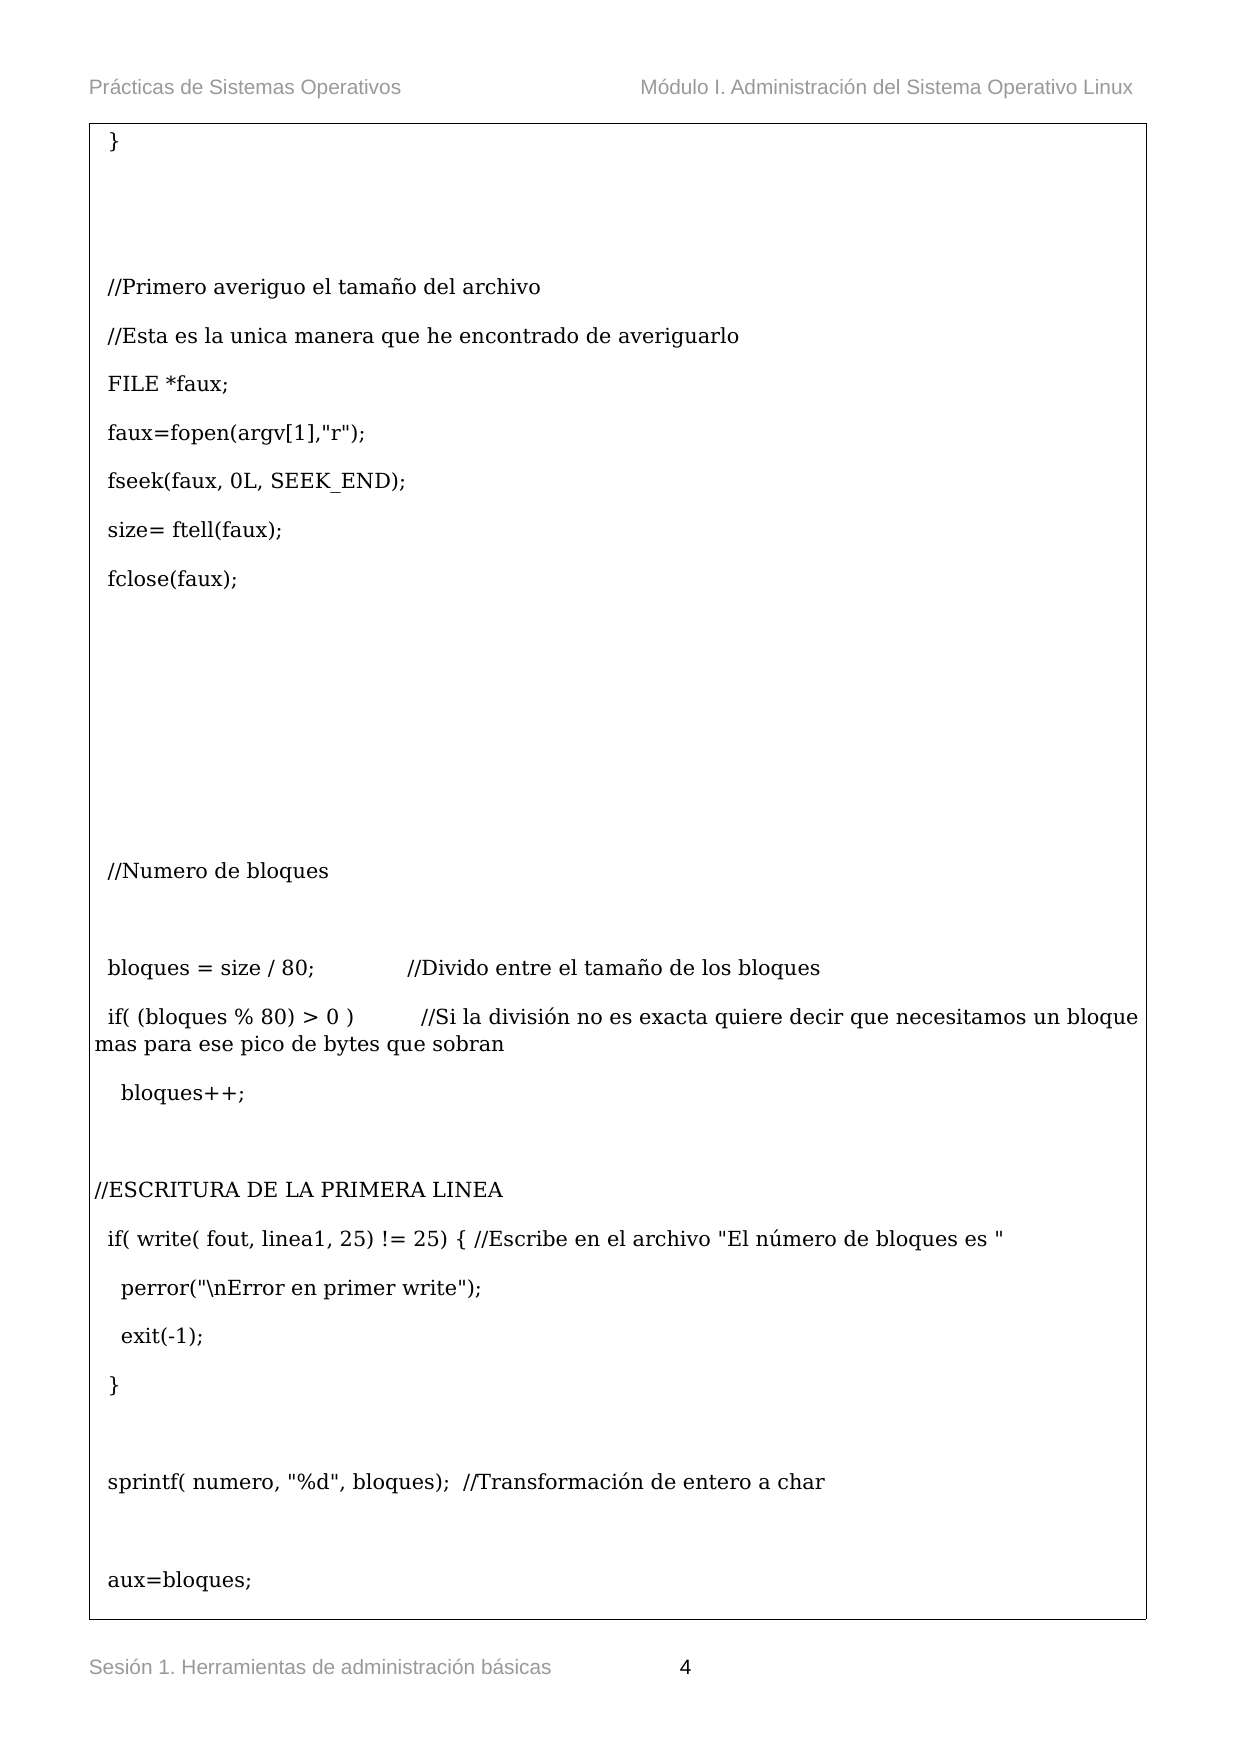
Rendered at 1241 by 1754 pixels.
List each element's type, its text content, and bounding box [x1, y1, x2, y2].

table_header } //Primero averiguo el tamaño del archivo //Esta es la unica manera que he encontrado de averiguarlo FILE *faux; faux=fopen(argv[1],"r"); fseek(faux, 0L, SEEK_END); size= ftell(faux); fclose(faux); //Numero de bloques bloques = size / 80; //Divido entre el tamaño de los bloques if( (bloques % 80) > 0 ) //Si la división no es exacta quiere decir que necesitamos un bloque mas para ese pico de bytes que sobran bloques++; //ESCRITURA DE LA PRIMERA LINEA if( write( fout, linea1, 25) != 25) { //Escribe en el archivo "El número de bloques es " perror("\nError en primer write"); exit(-1); } sprintf( numero, "%d", bloques); //Transformación de entero a char aux=bloques; [90, 124, 1146, 1618]
